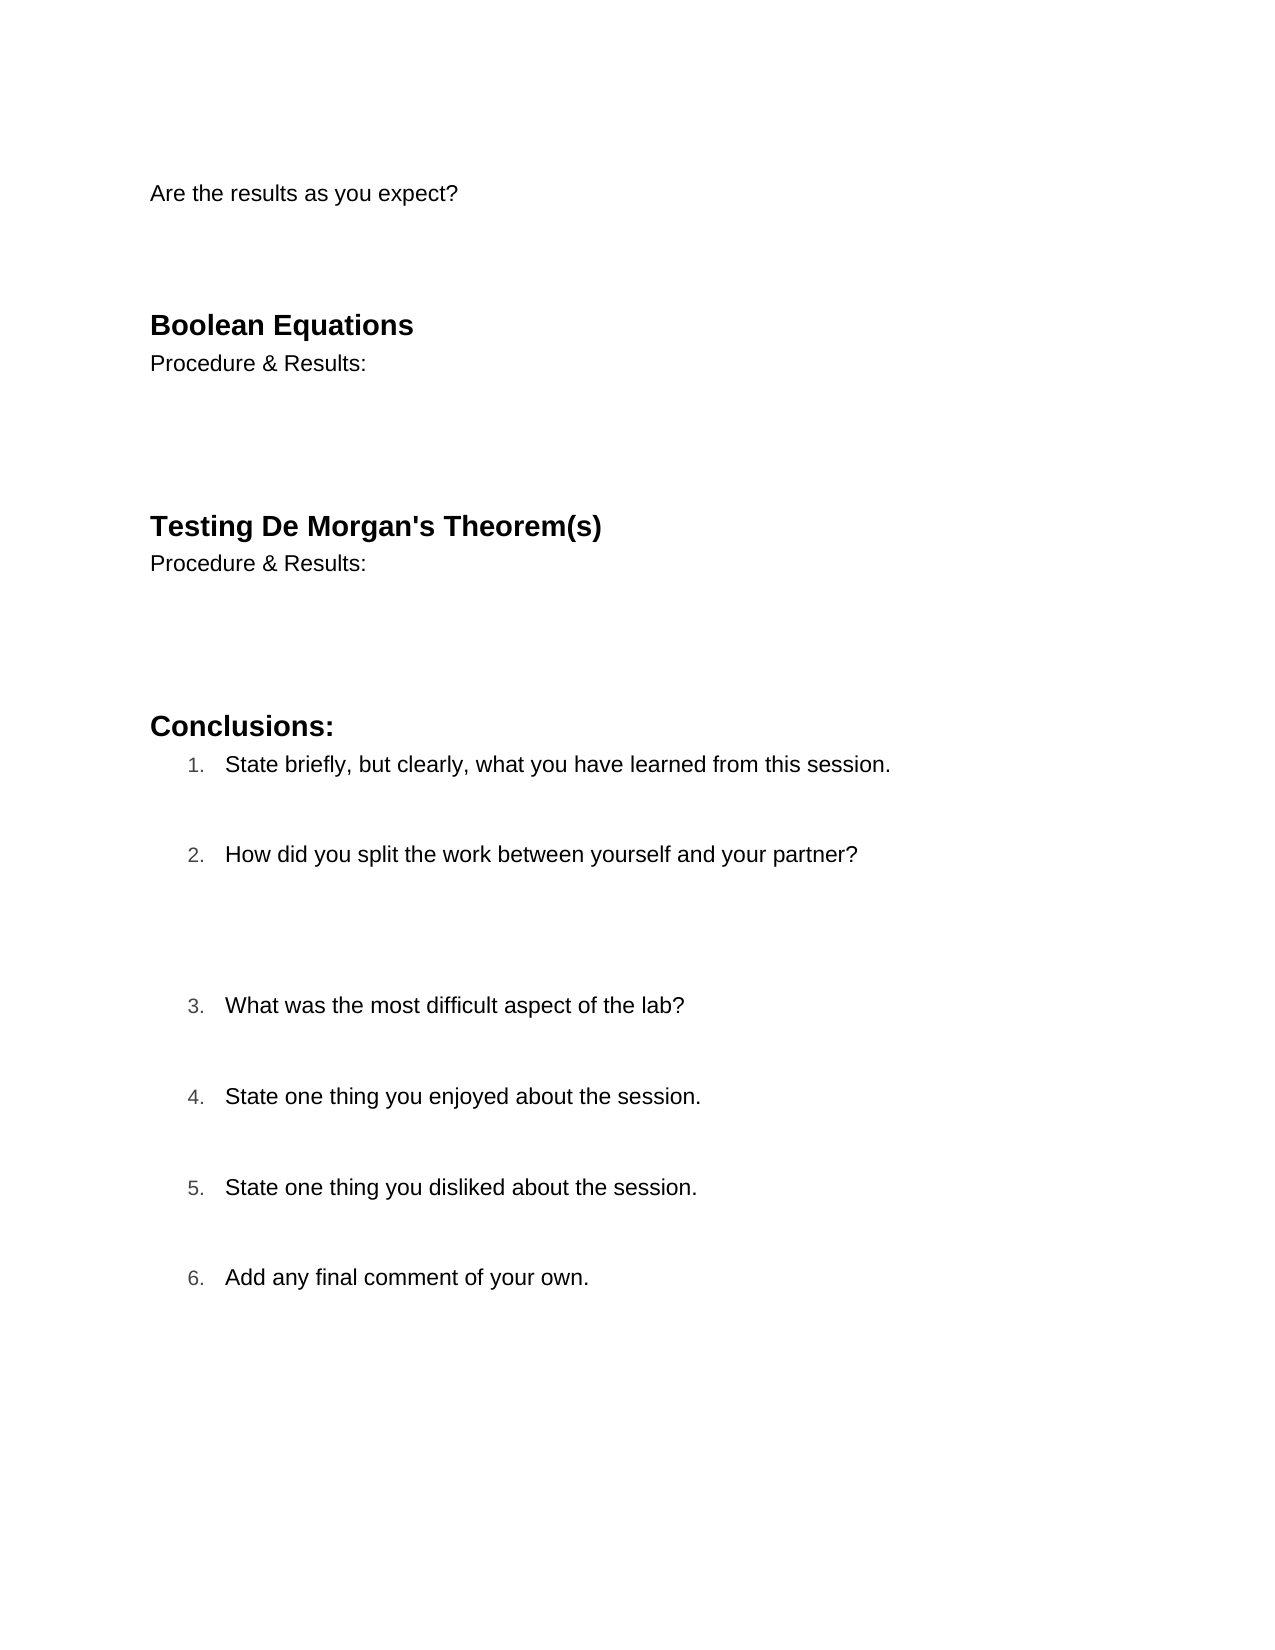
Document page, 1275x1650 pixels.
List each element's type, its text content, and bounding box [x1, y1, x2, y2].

list State one thing you disliked about the session. [187, 1173, 1125, 1200]
subtitle Testing De Morgan's Theorem(s) [150, 508, 1125, 542]
list Add any final comment of your own. [187, 1264, 1125, 1291]
list What was the most difficult aspect of the lab? [187, 992, 1125, 1019]
list State briefly, but clearly, what you have learned from this session. [187, 751, 1125, 777]
subtitle Conclusions: [150, 709, 1125, 742]
text Are the results as you expect? [150, 180, 1125, 207]
list How did you split the work between yourself and your partner? [187, 841, 1125, 868]
text Procedure & Results: [150, 550, 1125, 577]
subtitle Boolean Equations [150, 308, 1125, 342]
list State one thing you enjoyed about the session. [187, 1083, 1125, 1109]
text Procedure & Results: [150, 350, 1125, 377]
